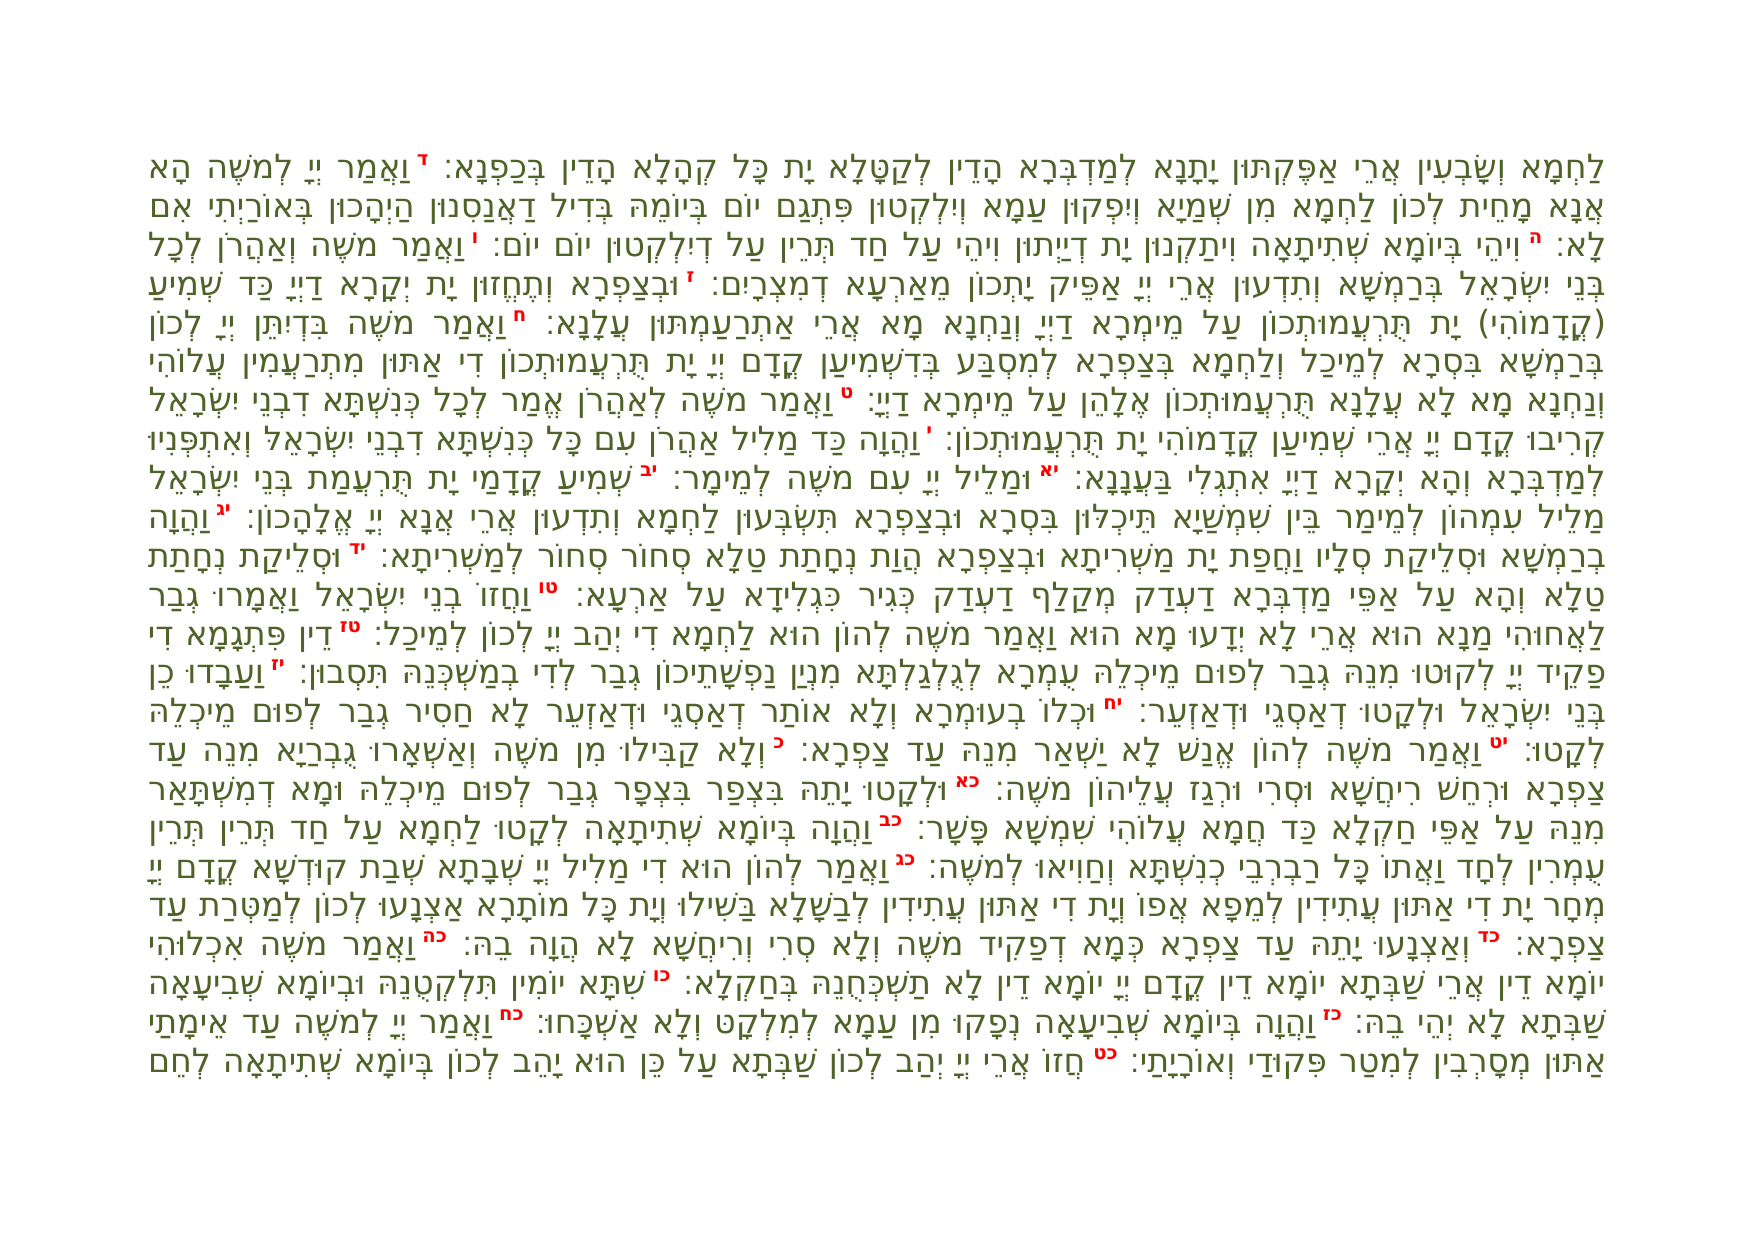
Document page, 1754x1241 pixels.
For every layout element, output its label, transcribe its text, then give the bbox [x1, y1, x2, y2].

text לַחְמָא וְשָׂבְעִין אֲרֵי אַפֶּקְתּוּן יָתָנָא לְמַדְבְּרָא הָדֵין לְקַטָּלָא יָת כָּל קְהָלָא הָדֵין בְּכַפְנָא׃ ד וַאֲמַר יְיָ לְמשֶׁה הָא אֲנָא מָחֵית לְכוֹן לַחְמָא מִן שְׁמַיָא וְיִפְקוּן עַמָא וְיִלְקְטוּן פִּתְגַם יוֹם בְּיוֹמֵהּ בְּדִיל דַאֲנַסִנוּן הַיְהָכוּן בְּאוֹרַיְתִי אִם לָא׃ ה וִיהֵי בְּיוֹמָא שְׁתִיתָאָה וִיתַקְנוּן יָת דְיַיְתוּן וִיהֵי עַל חַד תְּרֵין עַל דְיִלְקְטוּן יוֹם יוֹם׃ ו וַאֲמַר משֶׁה וְאַהֲרֹן לְכָל בְּנֵי יִשְׂרָאֵל בְּרַמְשָׁא וְתִדְעוּן אֲרֵי יְיָ אַפֵּיק יָתְכוֹן מֵאַרְעָא דְמִצְרָיִם׃ ז וּבְצַפְרָא וְתֶחֱזוּן יָת יְקָרָא דַיְיָ כַּד שְׁמִיעַ (קֳדָמוֹהִי) יָת תֻּרְעֲמוּתְכוֹן עַל מֵימְרָא דַיְיָ וְנַחְנָא מָא אֲרֵי אַתְרַעַמְתּוּן עֲלָנָא׃ ח וַאֲמַר משֶׁה בִּדְיִתֵּן יְיָ לְכוֹן בְּרַמְשָׁא בִּסְרָא לְמֵיכַל וְלַחְמָא בְּצַפְרָא לְמִסְבַּע בְּדִשְׁמִיעַן קֳדָם יְיָ יָת תֻּרְעֲמוּתְכוֹן דִי אַתּוּן מִתְרַעֲמִין עֲלוֹהִי וְנַחְנָא מָא לָא עֲלָנָא תֻּרְעֲמוּתְכוֹן אֶלָהֵן עַל מֵימְרָא דַיְיָ׃ ט וַאֲמַר משֶׁה לְאַהֲרֹן אֱמַר לְכָל כְּנִשְׁתָּא דִבְנֵי יִשְׂרָאֵל קְרִיבוּ קֳדָם יְיָ אֲרֵי שְׁמִיעַן קֳדָמוֹהִי יָת תֻּרְעֲמוּתְכוֹן׃ י וַהֲוָה כַּד מַלִיל אַהֲרֹן עִם כָּל כְּנִשְׁתָּא דִבְנֵי יִשְׂרָאֵלּ וְאִתְפְּנִיוּ לְמַדְבְּרָא וְהָא יְקָרָא דַיְיָ אִתְגְלִי בַּעֲנָנָא׃ יא וּמַלֵיל יְיָ עִם משֶׁה לְמֵימָר׃ יב שְׁמִיעַ קֳדָמַי יָת תֻּרְעֲמַת בְּנֵי יִשְּׂרָאֵל מַלֵיל עִמְהוֹן לְמֵימַר בֵּין שִׁמְשַׁיָא תֵּיכְלּוּן בִּסְרָא וּבְצַפְרָא תִּשְׂבְּעוּן לַחְמָא וְתִדְעוּן אֲרֵי אֲנָא יְיָ אֱלָהָכוֹן׃ יג וַהֲוָה בְרַמְשָׁא וּסְלֵיקַת סְלָיו וַחֲפַת יָת מַשְׁרִיתָא וּבְצַפְרָא הֲוַת נְחָתַת טַלָא סְחוֹר סְחוֹר לְמַשְׁרִיתָא׃ יד וּסְלֵיקַת נְחָתַת טַלָא וְהָא עַל אַפֵּי מַדְבְּרָא דַעְדַק מְקַלַף דַעְדַק כְּגִיר כִּגְלִידָא עַל אַרְעָא׃ טו וַחֲזוֹ בְנֵי יִשְׂרָאֵל וַאֲמָרוּ גְבַר לַאֲחוּהִי מַנָא הוּא אֲרֵי לָא יְדָעוּ מָא הוּא וַאֲמַר משֶׁה לְהוֹן הוּא לַחְמָא דִי יְהַב יְיָ לְכוֹן לְמֵיכַל׃ טז דֵין פִּתְגָמָא דִי פַקֵיד יְיָ לְקוּטוּ מִנֵהּ גְבַר לְפוּם מֵיכְלֵהּ עֻמְרָא לְגֻלְגַלְתָּא מִנְיַן נַפְשָׁתֵיכוֹן גְבַר לְדִי בְמַשְׁכְּנֵהּ תִּסְבוּן׃ יז וַעַבָדוּ כֵן בְּנֵי יִשְׂרָאֵל וּלְקָטוּ דְאַסְגֵי וּדְאַזְעֵר׃ יח וּכְלוֹ בְעוּמְרָא וְלָא אוֹתַר דְאַסְגֵי וּדְאַזְעֵר לָא חַסִיר גְבַר לְפוּם מֵיכְלֵהּ לְקָטוּ׃ יט וַאֲמַר משֶׁה לְהוֹן אֱנַשׁ לָא יַשְׁאַר מִנֵהּ עַד צַפְרָא׃ כ וְלָא קַבִּילוּ מִן משֶׁה וְאַשְׁאָרוּ גֻבְרַיָא מִנֵה עַד צַפְרָא וּרְחֵשׁ רִיחֲשָׁא וּסְרִי וּרְגַז עֲלֵיהוֹן משֶׁה׃ כא וּלְקָטוּ יָתֵהּ בִּצְפַר בִּצְפָר גְבַר לְפוּם מֵיכְלֵהּ וּמָא דְמִשְׁתָּאַר מִנֵהּ עַל אַפֵּי חַקְלָא כַּד חֲמָא עֲלוֹהִי שִׁמְשָׁא פָּשָׁר׃ כב וַהֲוָה בְּיוֹמָא שְׁתִיתָאָה לְקָטוּ לַחְמָא עַל חַד תְּרֵין תְּרֵין עֻמְרִין לְחָד וַאֲתוֹ כָּל רַבְרְבֵי כְנִשְׁתָּא וְחַוִיאוּ לְמשֶׁה׃ כג וַאֲמַר לְהוֹן הוּא דִי מַלִיל יְיָ שְׁבָתָא שְׁבַת קוּדְשָׁא קֳדָם יְיָ מְחָר יָת דִי אַתּוּן עֲתִידִין לְמֵפָא אֲפוֹ וְיָת דִי אַתּוּן עֲתִידִין לְבַשָׁלָא בַּשִׁילוּ וְיָת כָּל מוֹתָרָא אַצְנָעוּ לְכוֹן לְמַטְּרַת עַד צַפְרָא׃ כד וְאַצְנָעוּ יָתֵהּ עַד צַפְרָא כְּמָא דְפַקִיד משֶׁה וְלָא סְרִי וְרִיחֲשָׁא לָא הֲוָה בֵהּ׃ כה וַאֲמַר משֶׁה אִכְלוּהִי יוֹמָא דֵין אֲרֵי שַׁבְּתָא יוֹמָא דֵין קֳדָם יְיָ יוֹמָא דֵין לָא תַשְׁכְּחֻנֵהּ בְּחַקְלָא׃ כו שִׁתָּא יוֹמִין תִּלְקְטֻנֵהּ וּבְיוֹמָא שְׁבִיעָאָה שַׁבְּתָא לָא יְהֵי בֵהּ׃ כז וַהֲוָה בְּיוֹמָא שְׁבִיעָאָה נְפָקוּ מִן עַמָא לְמִלְקָטּ וְלָא אַשְׁכָּחוּ׃ כח וַאֲמַר יְיָ לְמשֶׁה עַד אֵימָתַי אַתּוּן מְסָרְבִין לְמִטַר פִּקוּדַי וְאוֹרָיָתַי׃ כט חֲזוֹ אֲרֵי יְיָ יְהַב לְכוֹן שַׁבְּתָא עַל כֵּן הוּא יָהֵב לְכוֹן בְּיוֹמָא שְׁתִיתָאָה לְחֵם [148, 148, 1606, 1080]
